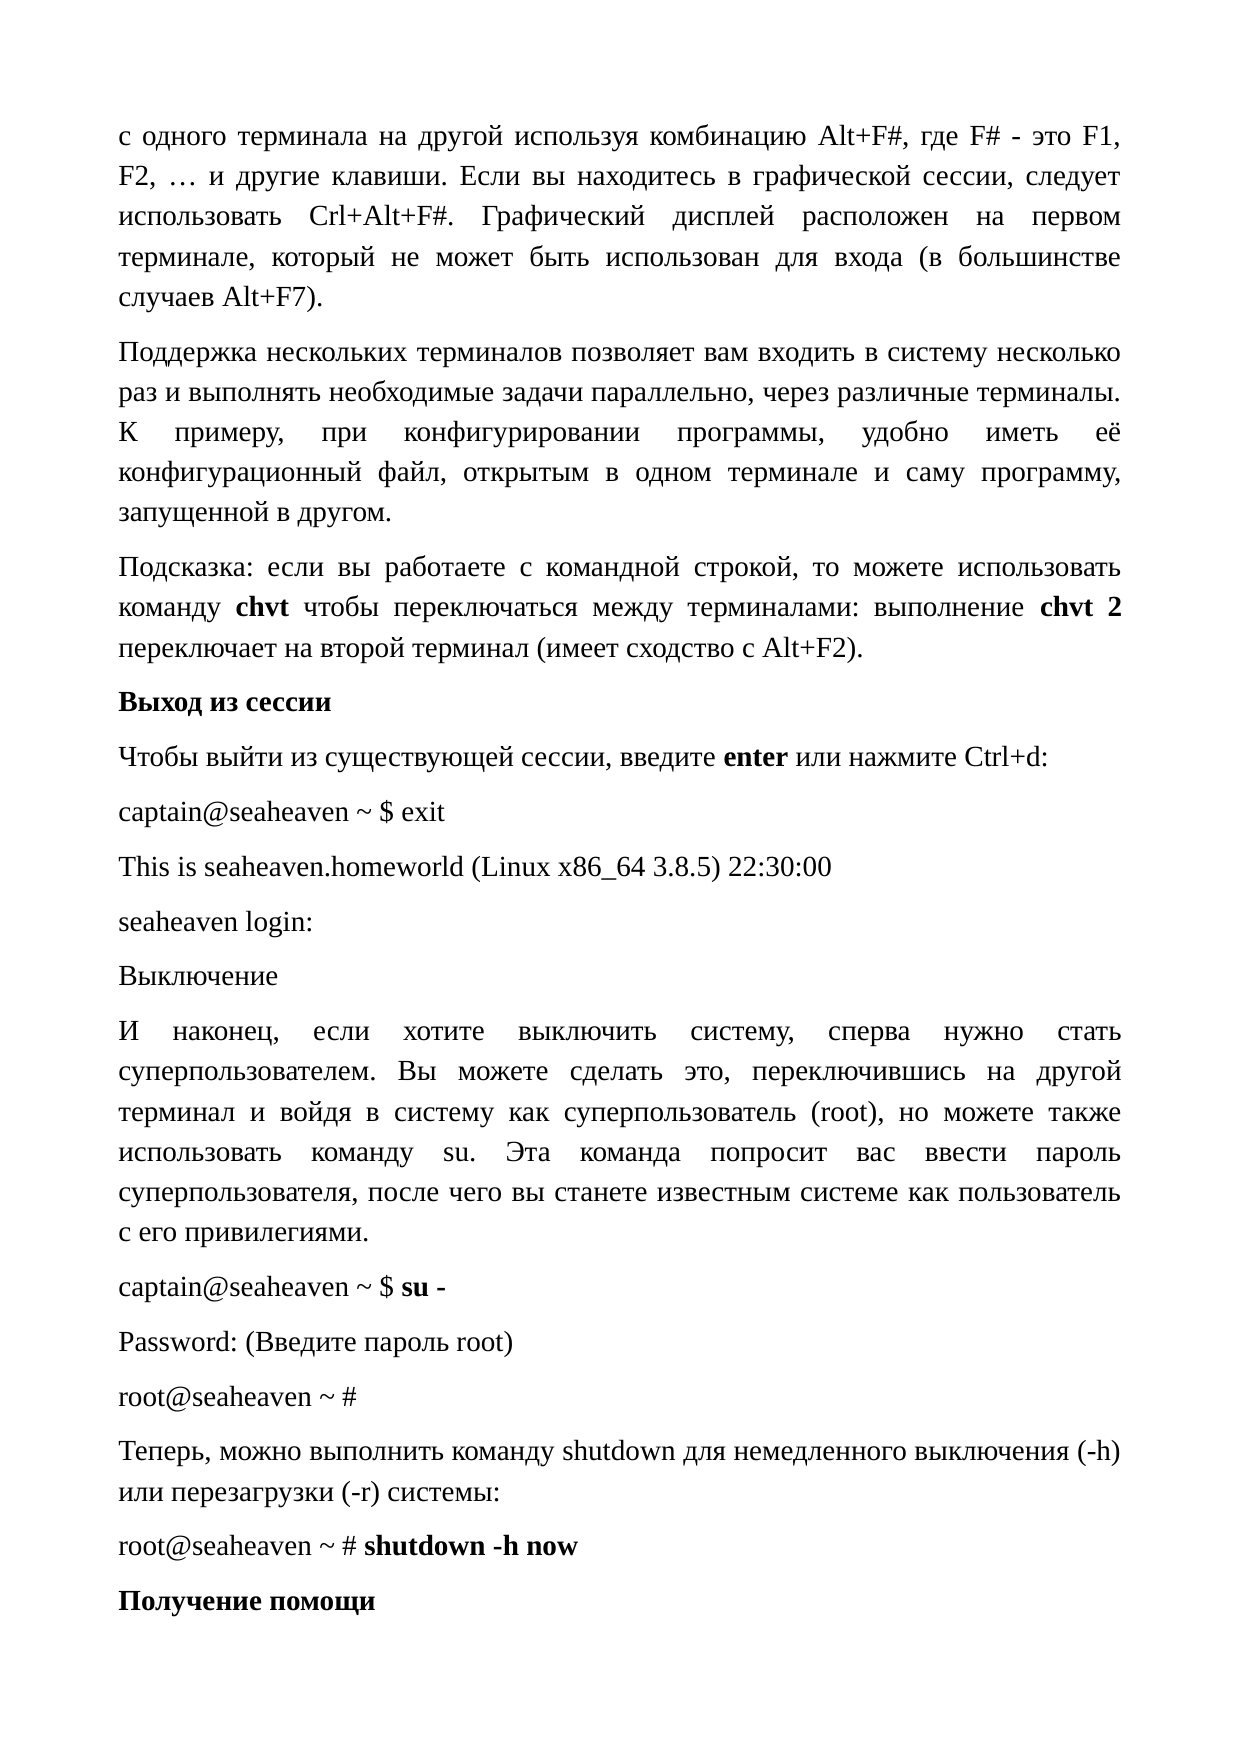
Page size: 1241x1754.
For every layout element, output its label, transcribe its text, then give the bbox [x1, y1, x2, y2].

text И наконец, если хотите выключить систему, сперва нужно стать суперпользователем. Вы можете сделать это, переключившись на другой терминал и войдя в систему как суперпользователь (root), но можете также использовать команду su. Эта команда попросит вас ввести пароль суперпользователя, после чего вы станете известным системе как пользователь с его привилегиями. [118, 1013, 1122, 1248]
text Теперь, можно выполнить команду shutdown для немедленного выключения (-h) или перезагрузки (-r) системы: [118, 1433, 1122, 1507]
text Password: (Введите пароль root) [118, 1324, 1122, 1357]
text captain@seaheaven ~ $ su - [118, 1269, 1122, 1303]
text Выход из сессии [118, 684, 1122, 718]
text root@seaheaven ~ # [118, 1379, 1122, 1412]
text Подсказка: если вы работаете с командной строкой, то можете использовать команду chvt чтобы переключаться между терминалами: выполнение chvt 2 переключает на второй терминал (имеет сходство с Alt+F2). [118, 549, 1122, 663]
text Чтобы выйти из существующей сессии, введите enter или нажмите Ctrl+d: [118, 739, 1122, 773]
text root@seaheaven ~ # shutdown -h now [118, 1528, 1122, 1562]
text seaheaven login: [118, 904, 1122, 937]
text Выключение [118, 958, 1122, 992]
text captain@seaheaven ~ $ exit [118, 794, 1122, 828]
text This is seaheaven.homeworld (Linux x86_64 3.8.5) 22:30:00 [118, 849, 1122, 882]
text Поддержка нескольких терминалов позволяет вам входить в систему несколько раз и выполнять необходимые задачи параллельно, через различные терминалы. К примеру, при конфигурировании программы, удобно иметь её конфигурационный файл, открытым в одном терминале и саму программу, запущенной в другом. [118, 334, 1122, 528]
text Получение помощи [118, 1583, 1122, 1617]
text с одного терминала на другой используя комбинацию Alt+F#, где F# - это F1, F2, … и другие клавиши. Если вы находитесь в графической сессии, следует использовать Crl+Alt+F#. Графический дисплей расположен на первом терминале, который не может быть использован для входа (в большинстве случаев Alt+F7). [118, 118, 1122, 312]
